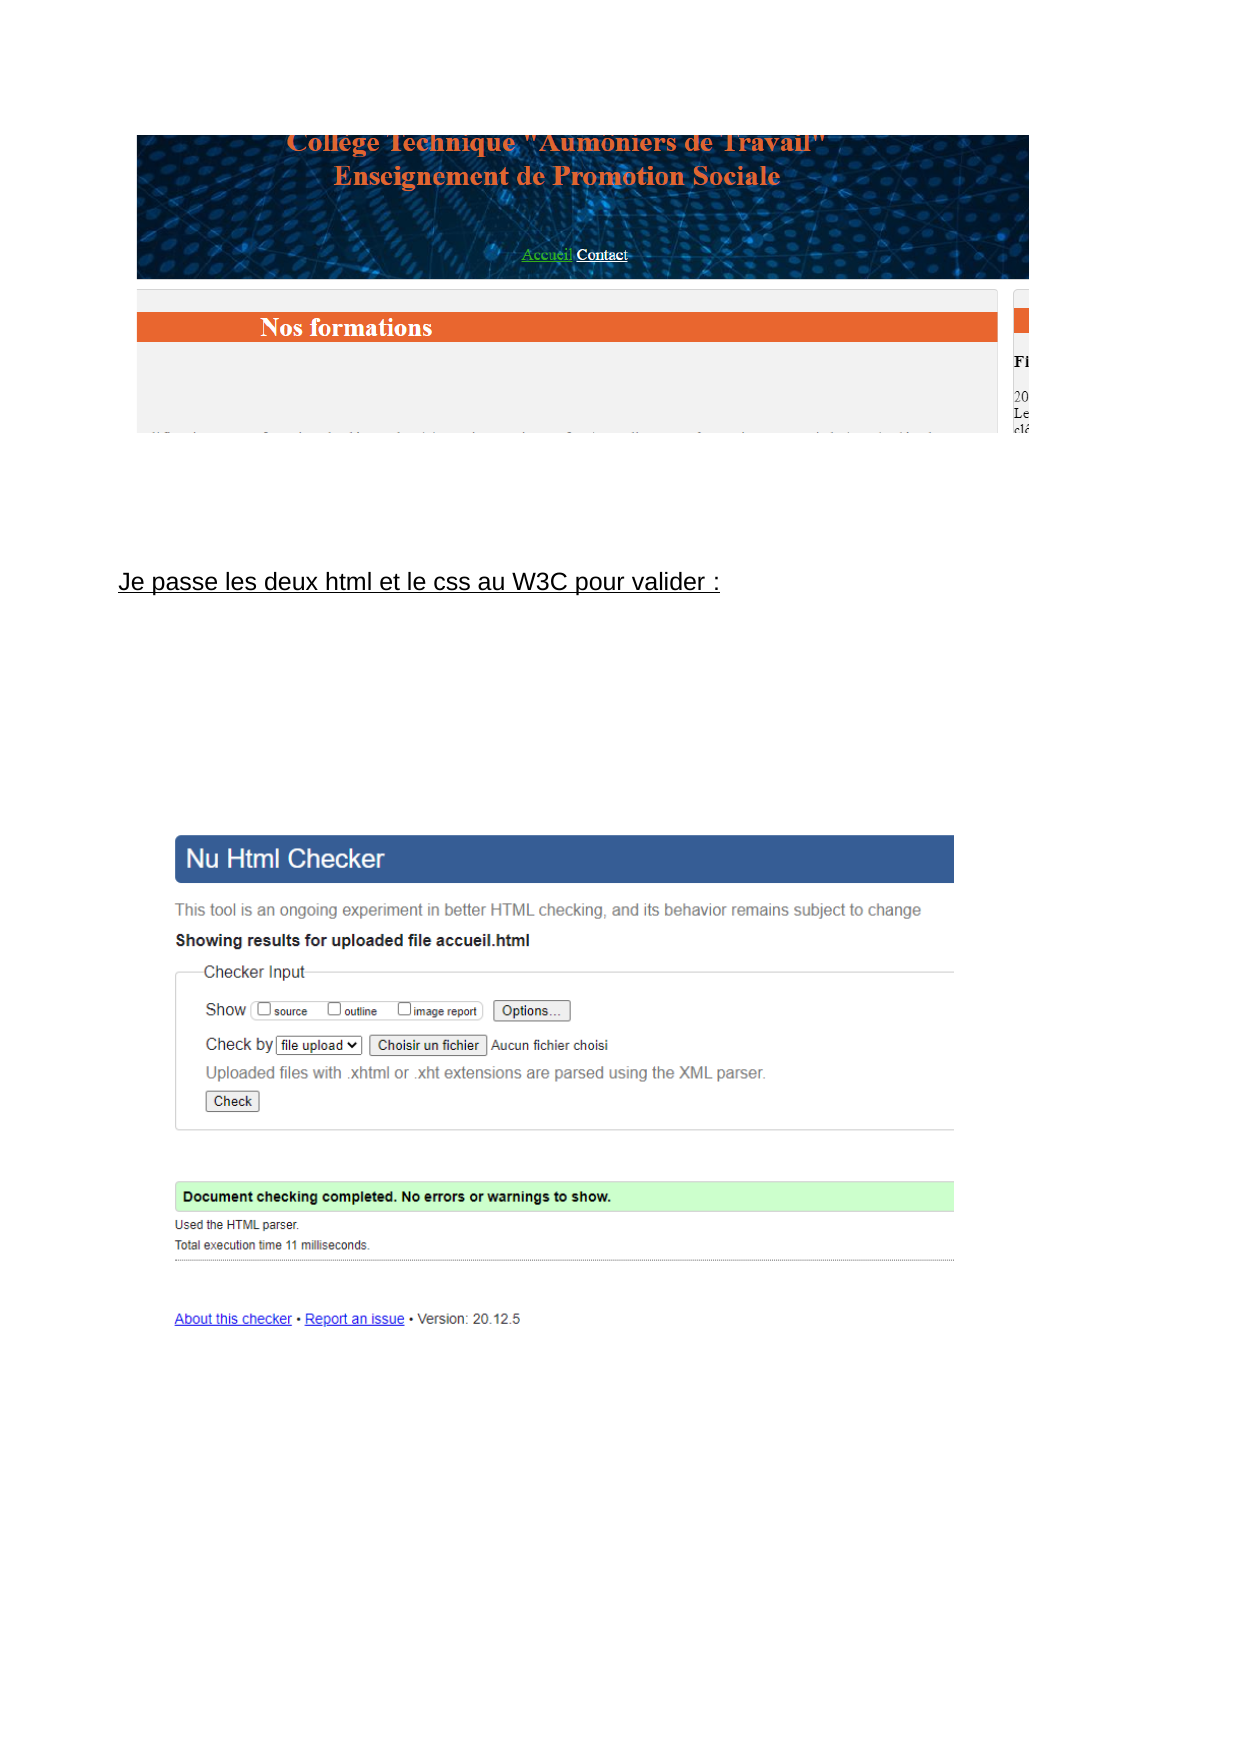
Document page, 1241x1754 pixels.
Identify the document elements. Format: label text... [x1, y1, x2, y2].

picture [166, 825, 954, 1337]
picture [136, 135, 1029, 433]
text Je passe les deux html et le css au W3C pour valider : [118, 567, 1122, 596]
